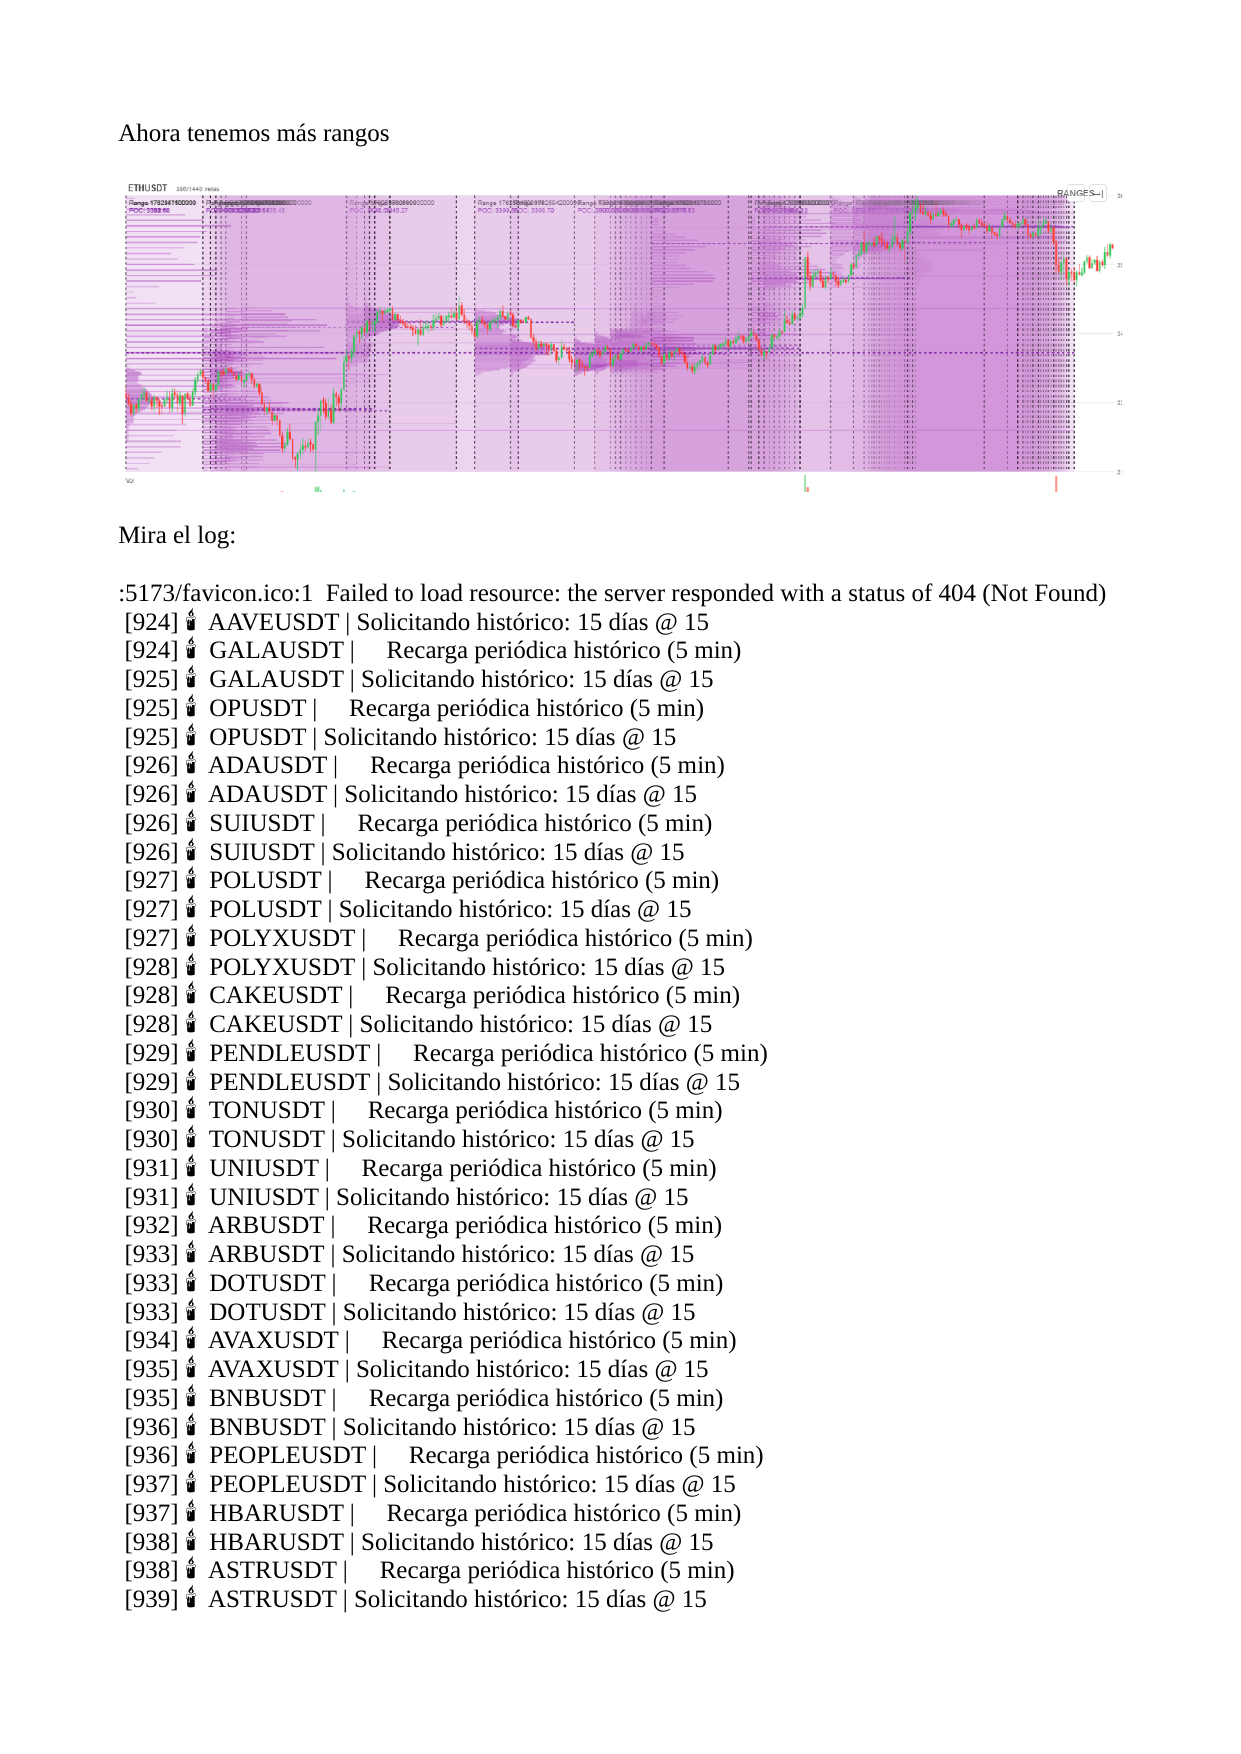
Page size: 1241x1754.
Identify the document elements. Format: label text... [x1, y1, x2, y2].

text [930] 🕯️ TONUSDT | Solicitando histórico: 15 días @ 15 [118, 1124, 1122, 1153]
text :5173/favicon.ico:1 Failed to load resource: the server responded with a status of 404 (Not Found) [118, 578, 1122, 607]
text [937] 🕯️ PEOPLEUSDT | Solicitando histórico: 15 días @ 15 [118, 1469, 1122, 1498]
text [924] 🕯️ GALAUSDT | 🔄 Recarga periódica histórico (5 min) [118, 635, 1122, 664]
text [929] 🕯️ PENDLEUSDT | 🔄 Recarga periódica histórico (5 min) [118, 1038, 1122, 1067]
text [933] 🕯️ DOTUSDT | 🔄 Recarga periódica histórico (5 min) [118, 1268, 1122, 1297]
text [924] 🕯️ AAVEUSDT | Solicitando histórico: 15 días @ 15 [118, 607, 1122, 635]
text [928] 🕯️ POLYXUSDT | Solicitando histórico: 15 días @ 15 [118, 952, 1122, 980]
text [938] 🕯️ ASTRUSDT | 🔄 Recarga periódica histórico (5 min) [118, 1555, 1122, 1584]
text [929] 🕯️ PENDLEUSDT | Solicitando histórico: 15 días @ 15 [118, 1067, 1122, 1095]
text [931] 🕯️ UNIUSDT | Solicitando histórico: 15 días @ 15 [118, 1182, 1122, 1210]
text [925] 🕯️ OPUSDT | 🔄 Recarga periódica histórico (5 min) [118, 693, 1122, 722]
text [926] 🕯️ SUIUSDT | Solicitando histórico: 15 días @ 15 [118, 837, 1122, 865]
text Mira el log: [118, 520, 1122, 549]
text [927] 🕯️ POLYXUSDT | 🔄 Recarga periódica histórico (5 min) [118, 923, 1122, 952]
text [936] 🕯️ PEOPLEUSDT | 🔄 Recarga periódica histórico (5 min) [118, 1440, 1122, 1469]
text [935] 🕯️ BNBUSDT | 🔄 Recarga periódica histórico (5 min) [118, 1383, 1122, 1412]
text [926] 🕯️ SUIUSDT | 🔄 Recarga periódica histórico (5 min) [118, 808, 1122, 837]
text [932] 🕯️ ARBUSDT | 🔄 Recarga periódica histórico (5 min) [118, 1210, 1122, 1239]
text [934] 🕯️ AVAXUSDT | 🔄 Recarga periódica histórico (5 min) [118, 1325, 1122, 1354]
picture [118, 175, 1123, 492]
text [928] 🕯️ CAKEUSDT | 🔄 Recarga periódica histórico (5 min) [118, 980, 1122, 1009]
text [933] 🕯️ DOTUSDT | Solicitando histórico: 15 días @ 15 [118, 1297, 1122, 1325]
text [938] 🕯️ HBARUSDT | Solicitando histórico: 15 días @ 15 [118, 1527, 1122, 1555]
text Ahora tenemos más rangos [118, 118, 1122, 147]
text [928] 🕯️ CAKEUSDT | Solicitando histórico: 15 días @ 15 [118, 1009, 1122, 1038]
text [933] 🕯️ ARBUSDT | Solicitando histórico: 15 días @ 15 [118, 1239, 1122, 1268]
text [931] 🕯️ UNIUSDT | 🔄 Recarga periódica histórico (5 min) [118, 1153, 1122, 1182]
text [937] 🕯️ HBARUSDT | 🔄 Recarga periódica histórico (5 min) [118, 1498, 1122, 1527]
text [927] 🕯️ POLUSDT | Solicitando histórico: 15 días @ 15 [118, 894, 1122, 923]
text [926] 🕯️ ADAUSDT | Solicitando histórico: 15 días @ 15 [118, 779, 1122, 808]
text [939] 🕯️ ASTRUSDT | Solicitando histórico: 15 días @ 15 [118, 1584, 1122, 1613]
text [936] 🕯️ BNBUSDT | Solicitando histórico: 15 días @ 15 [118, 1412, 1122, 1440]
text [925] 🕯️ OPUSDT | Solicitando histórico: 15 días @ 15 [118, 722, 1122, 750]
text [925] 🕯️ GALAUSDT | Solicitando histórico: 15 días @ 15 [118, 664, 1122, 693]
text [935] 🕯️ AVAXUSDT | Solicitando histórico: 15 días @ 15 [118, 1354, 1122, 1383]
text [926] 🕯️ ADAUSDT | 🔄 Recarga periódica histórico (5 min) [118, 750, 1122, 779]
text [927] 🕯️ POLUSDT | 🔄 Recarga periódica histórico (5 min) [118, 865, 1122, 894]
text [930] 🕯️ TONUSDT | 🔄 Recarga periódica histórico (5 min) [118, 1095, 1122, 1124]
